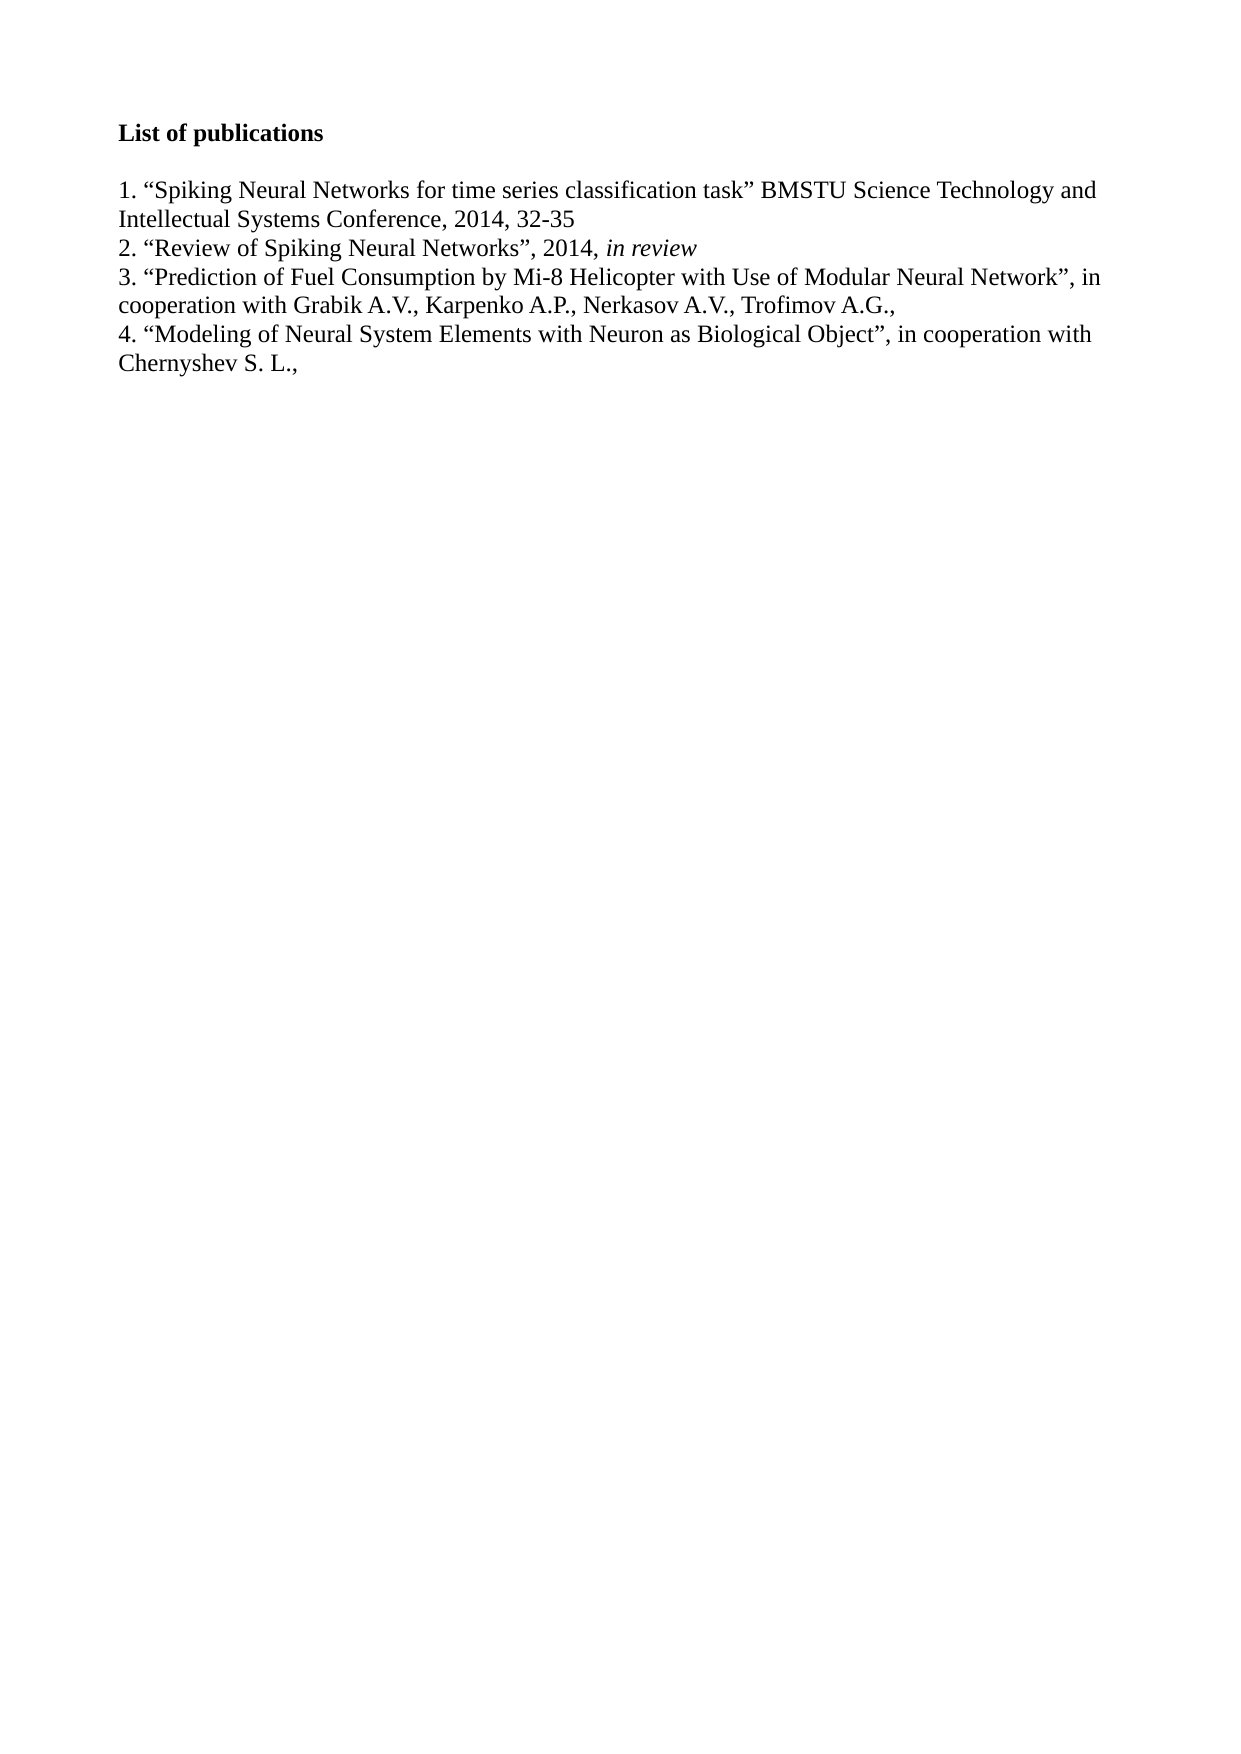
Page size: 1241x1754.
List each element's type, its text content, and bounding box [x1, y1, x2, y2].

text List of publications [118, 118, 1122, 147]
text 2. “Review of Spiking Neural Networks”, 2014, in review [118, 233, 1122, 262]
text 4. “Modeling of Neural System Elements with Neuron as Biological Object”, in cooperation with Chernyshev S. L., [118, 319, 1122, 377]
text 3. “Prediction of Fuel Consumption by Mi-8 Helicopter with Use of Modular Neural Network”, in cooperation with Grabik A.V., Karpenko A.P., Nerkasov A.V., Trofimov A.G., [118, 262, 1122, 319]
text 1. “Spiking Neural Networks for time series classification task” BMSTU Science Technology and Intellectual Systems Conference, 2014, 32-35 [118, 176, 1122, 233]
